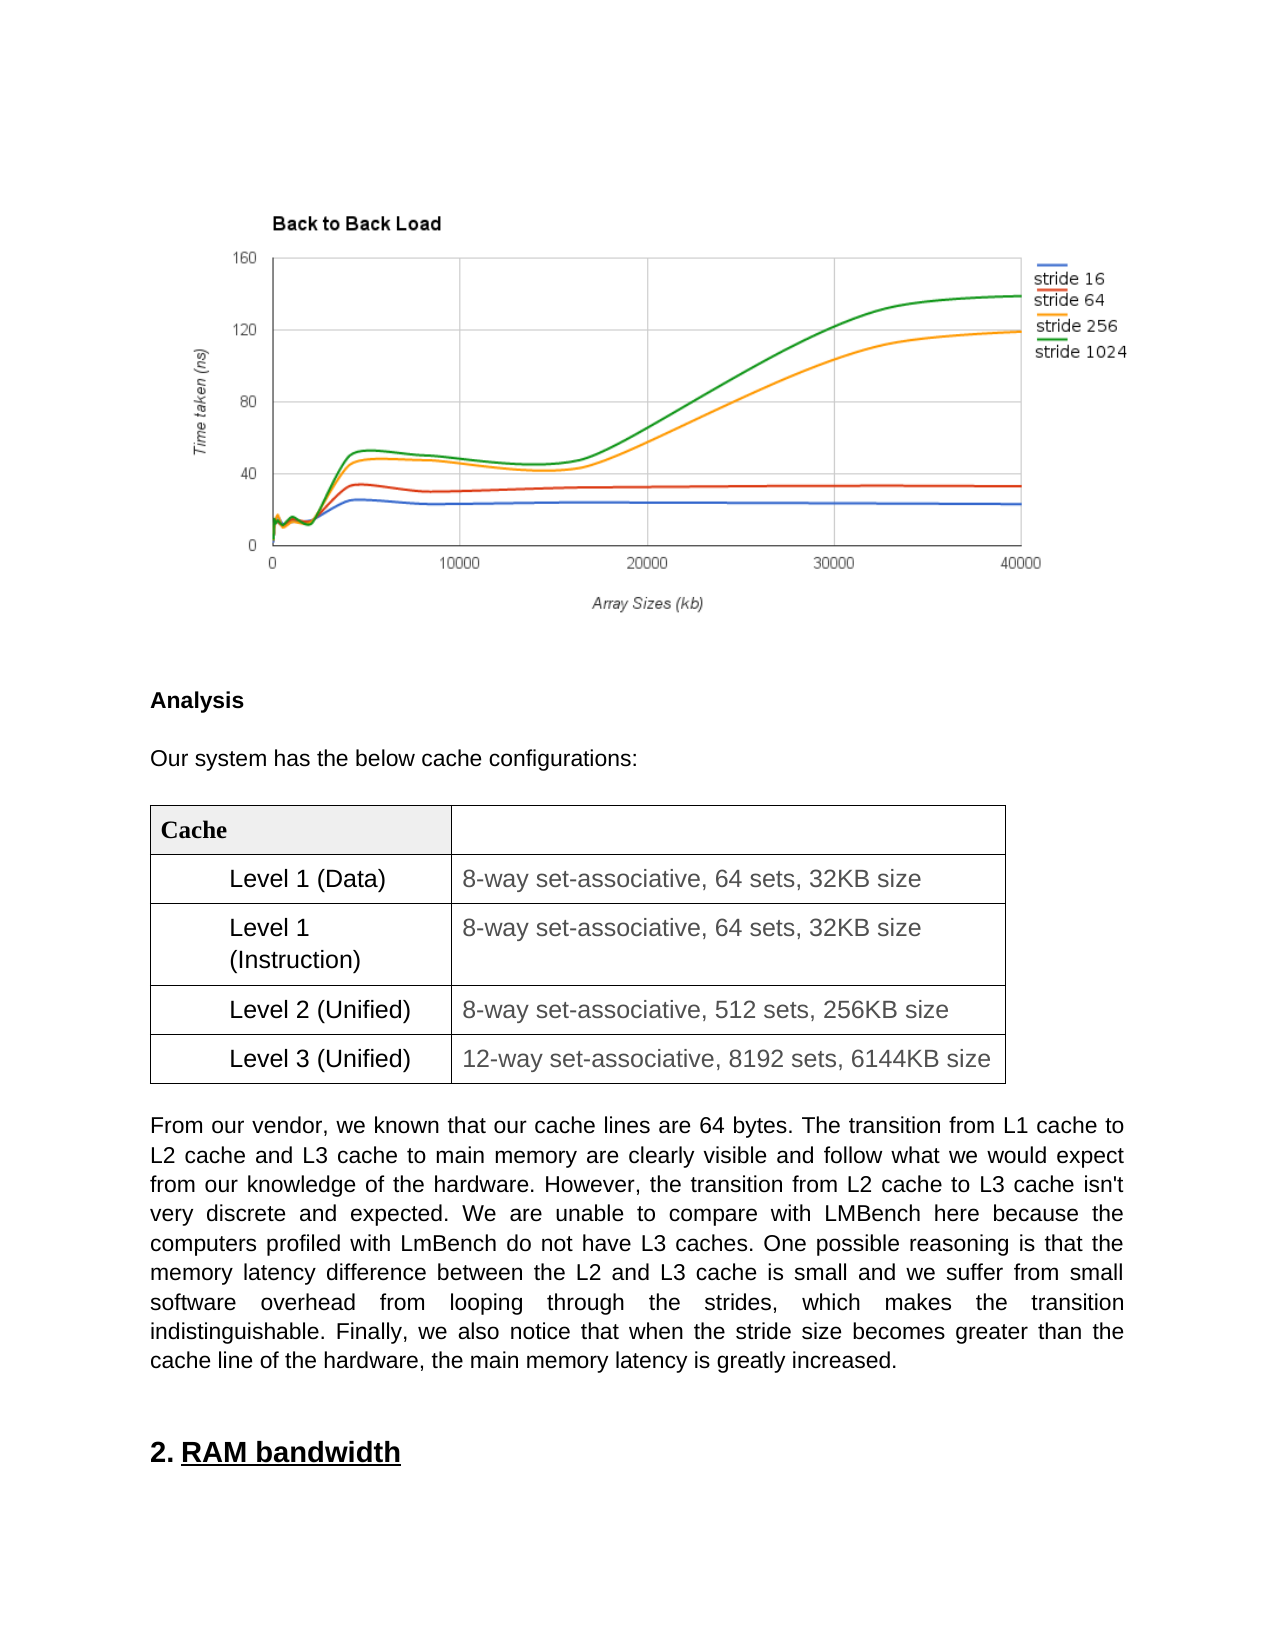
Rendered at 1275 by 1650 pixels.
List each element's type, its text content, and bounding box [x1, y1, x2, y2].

table_cell 12-way set-associative, 8192 sets, 6144KB size [452, 1035, 1005, 1083]
table_header [452, 806, 1005, 854]
table_cell 8-way set-associative, 512 sets, 256KB size [452, 986, 1005, 1034]
table_cell Level 3 (Unified) [151, 1035, 451, 1083]
table_cell Level 1 (Data) [151, 855, 451, 903]
table_cell Level 1 (Instruction) [151, 904, 451, 984]
picture [168, 168, 1144, 636]
text Our system has the below cache configurations: [150, 746, 1125, 772]
table_header Cache [151, 806, 451, 854]
table_cell Level 2 (Unified) [151, 986, 451, 1034]
table_cell 8-way set-associative, 64 sets, 32KB size [452, 904, 1005, 984]
text 2. RAM bandwidth [150, 1436, 1125, 1469]
text From our vendor, we known that our cache lines are 64 bytes. The transition from L1 cache to L2 cache and L3 cache to main memory are clearly visible and follow what we would expect from our knowledge of the hardware. However, the transition from L2 cache to L3 cache isn't very discrete and expected. We are unable to compare with LMBench here because the computers profiled with LmBench do not have L3 caches. One possible reasoning is that the memory latency difference between the L2 and L3 cache is small and we suffer from small software overhead from looping through the strides, which makes the transition indistinguishable. Finally, we also notice that when the stride size becomes greater than the cache line of the hardware, the main memory latency is greatly increased. [150, 1113, 1125, 1373]
text Analysis [150, 687, 1125, 713]
table_cell 8-way set-associative, 64 sets, 32KB size [452, 855, 1005, 903]
